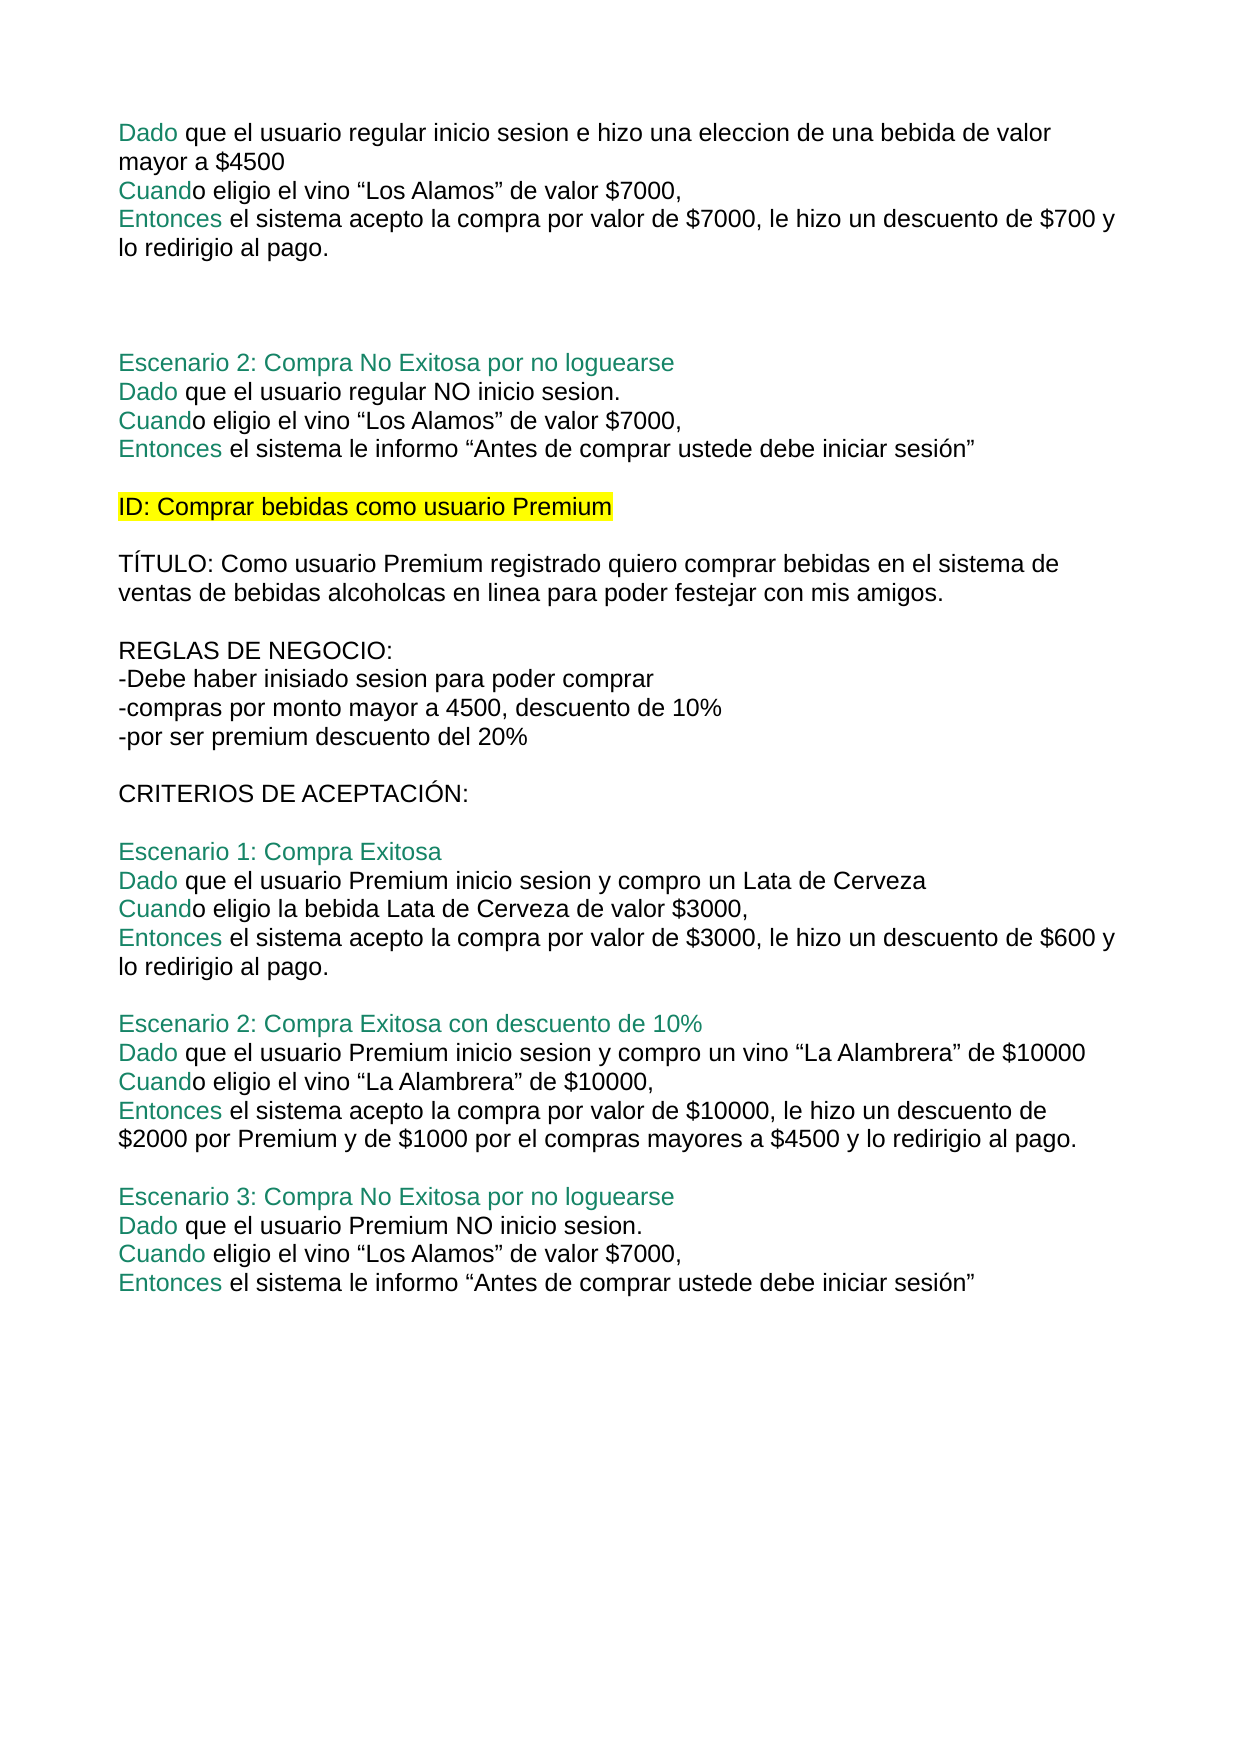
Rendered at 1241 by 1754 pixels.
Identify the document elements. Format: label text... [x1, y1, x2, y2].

text CRITERIOS DE ACEPTACIÓN: [118, 779, 1122, 808]
text Cuando eligio la bebida Lata de Cerveza de valor $3000, [118, 894, 1122, 923]
text -compras por monto mayor a 4500, descuento de 10% [118, 693, 1122, 722]
text Cuando eligio el vino “La Alambrera” de $10000, [118, 1067, 1122, 1096]
text Cuando eligio el vino “Los Alamos” de valor $7000, [118, 176, 1122, 204]
text Escenario 3: Compra No Exitosa por no loguearse [118, 1182, 1122, 1211]
text ID: Comprar bebidas como usuario Premium [118, 492, 1122, 521]
text Cuando eligio el vino “Los Alamos” de valor $7000, [118, 1239, 1122, 1268]
text TÍTULO: Como usuario Premium registrado quiero comprar bebidas en el sistema de ventas de bebidas alcoholcas en linea para poder festejar con mis amigos. [118, 549, 1122, 607]
text Escenario 2: Compra No Exitosa por no loguearse [118, 348, 1122, 377]
text Entonces el sistema le informo “Antes de comprar ustede debe iniciar sesión” [118, 1268, 1122, 1297]
text Dado que el usuario regular inicio sesion e hizo una eleccion de una bebida de valor mayor a $4500 [118, 118, 1122, 176]
text Entonces el sistema acepto la compra por valor de $7000, le hizo un descuento de $700 y lo redirigio al pago. [118, 204, 1122, 262]
text Escenario 1: Compra Exitosa [118, 837, 1122, 866]
text Escenario 2: Compra Exitosa con descuento de 10% [118, 1009, 1122, 1038]
text Dado que el usuario Premium inicio sesion y compro un Lata de Cerveza [118, 866, 1122, 894]
text Cuando eligio el vino “Los Alamos” de valor $7000, [118, 406, 1122, 434]
text Dado que el usuario regular NO inicio sesion. [118, 377, 1122, 406]
text Entonces el sistema le informo “Antes de comprar ustede debe iniciar sesión” [118, 434, 1122, 463]
text REGLAS DE NEGOCIO: [118, 636, 1122, 664]
text Dado que el usuario Premium NO inicio sesion. [118, 1211, 1122, 1239]
text Entonces el sistema acepto la compra por valor de $3000, le hizo un descuento de $600 y lo redirigio al pago. [118, 923, 1122, 981]
text Entonces el sistema acepto la compra por valor de $10000, le hizo un descuento de $2000 por Premium y de $1000 por el compras mayores a $4500 y lo redirigio al pago. [118, 1096, 1122, 1153]
text -por ser premium descuento del 20% [118, 722, 1122, 751]
text Dado que el usuario Premium inicio sesion y compro un vino “La Alambrera” de $10000 [118, 1038, 1122, 1067]
text -Debe haber inisiado sesion para poder comprar [118, 664, 1122, 693]
